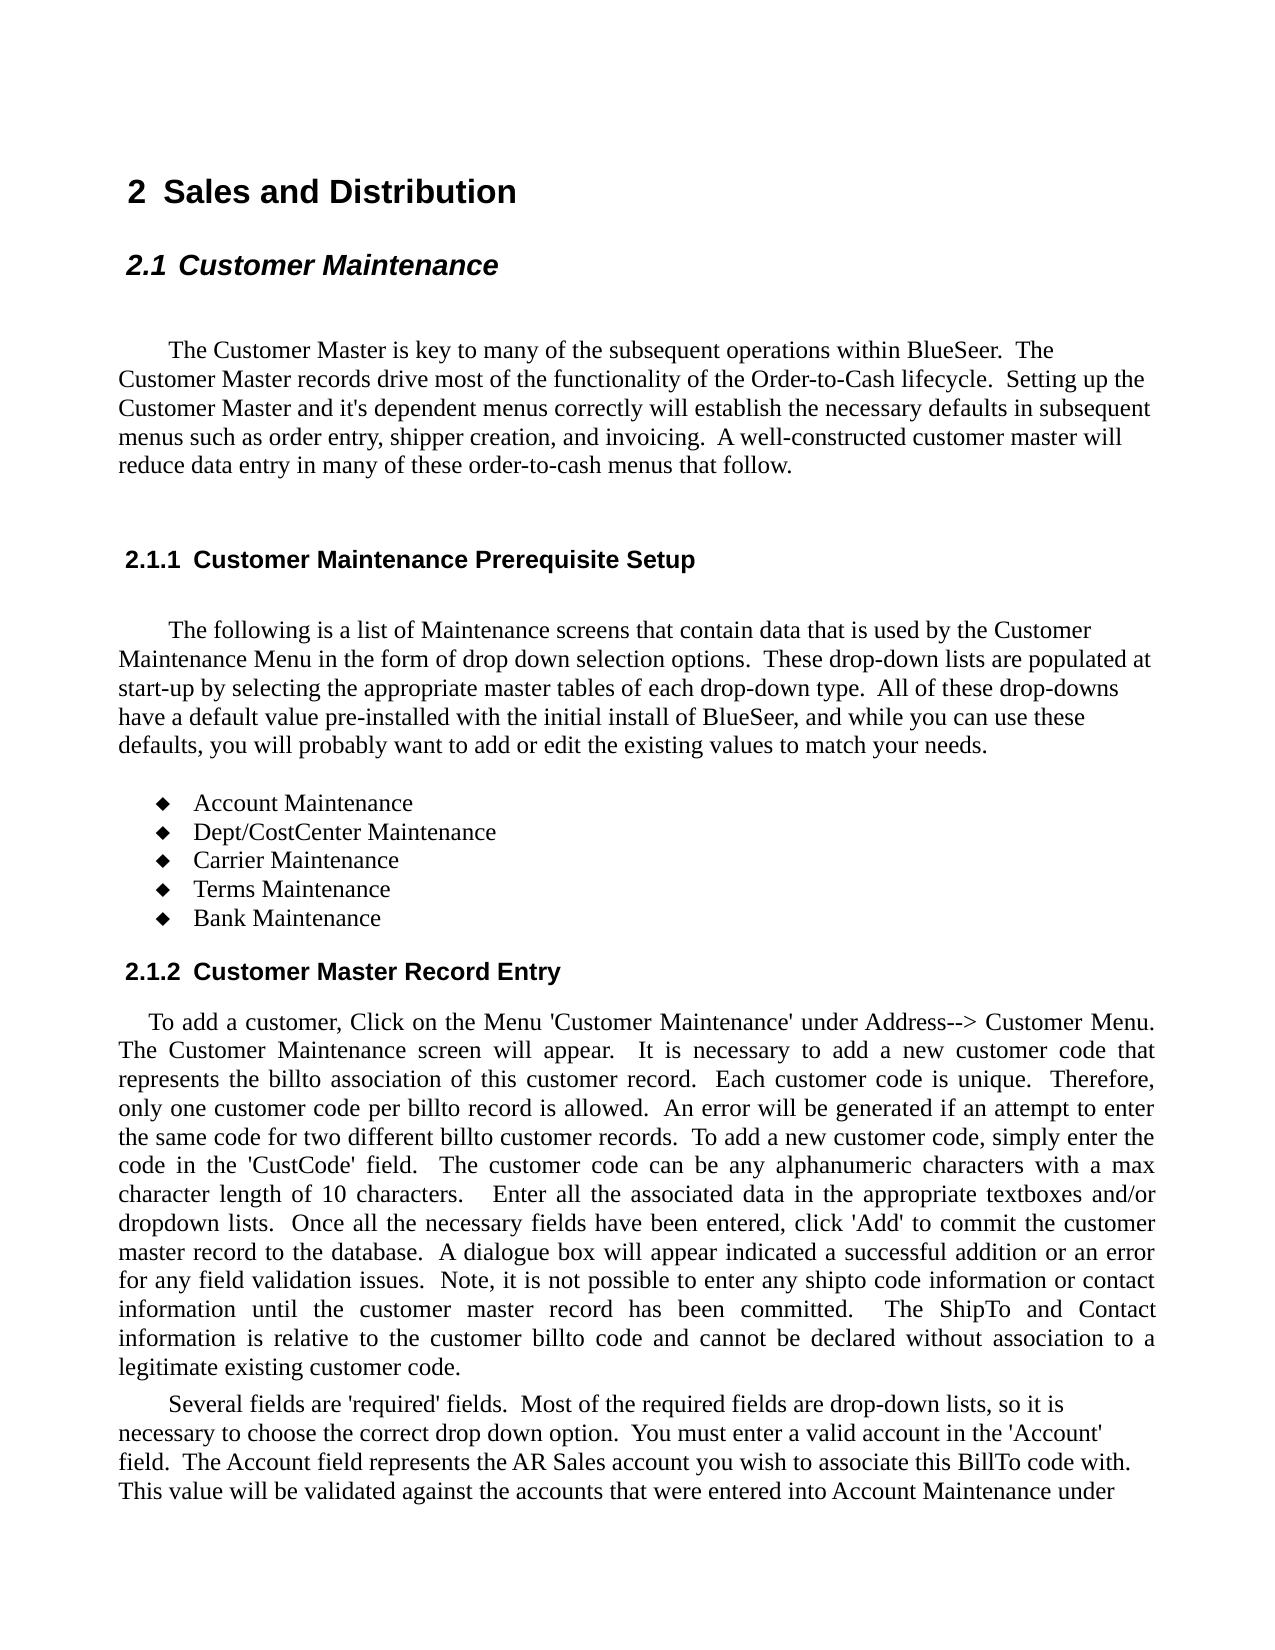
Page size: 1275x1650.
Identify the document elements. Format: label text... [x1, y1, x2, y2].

subtitle Sales and Distribution [118, 172, 1157, 211]
list Bank Maintenance [156, 903, 1157, 932]
list Terms Maintenance [156, 874, 1157, 903]
list Dept/CostCenter Maintenance [156, 817, 1157, 845]
subtitle Customer Maintenance [118, 248, 1157, 282]
subtitle Customer Maintenance Prerequisite Setup [118, 545, 1157, 574]
text To add a customer, Click on the Menu 'Customer Maintenance' under Address--> Customer Menu. The Customer Maintenance screen will appear. It is necessary to add a new customer code that represents the billto association of this customer record. Each customer code is unique. Therefore, only one customer code per billto record is allowed. An error will be generated if an attempt to enter the same code for two different billto customer records. To add a new customer code, simply enter the code in the 'CustCode' field. The customer code can be any alphanumeric characters with a max character length of 10 characters. Enter all the associated data in the appropriate textboxes and/or dropdown lists. Once all the necessary fields have been entered, click 'Add' to commit the customer master record to the database. A dialogue box will appear indicated a successful addition or an error for any field validation issues. Note, it is not possible to enter any shipto code information or contact information until the customer master record has been committed. The ShipTo and Contact information is relative to the customer billto code and cannot be declared without association to a legitimate existing customer code. [118, 1007, 1157, 1381]
text Several fields are 'required' fields. Most of the required fields are drop-down lists, so it is necessary to choose the correct drop down option. You must enter a valid account in the 'Account' field. The Account field represents the AR Sales account you wish to associate this BillTo code with. This value will be validated against the accounts that were entered into Account Maintenance under [118, 1389, 1157, 1504]
subtitle Customer Master Record Entry [118, 957, 1157, 985]
list Carrier Maintenance [156, 845, 1157, 874]
text The following is a list of Maintenance screens that contain data that is used by the Customer Maintenance Menu in the form of drop down selection options. These drop-down lists are populated at start-up by selecting the appropriate master tables of each drop-down type. All of these drop-downs have a default value pre-installed with the initial install of BlueSeer, and while you can use these defaults, you will probably want to add or edit the existing values to match your needs. [118, 615, 1157, 759]
text The Customer Master is key to many of the subsequent operations within BlueSeer. The Customer Master records drive most of the functionality of the Order-to-Cash lifecycle. Setting up the Customer Master and it's dependent menus correctly will establish the necessary defaults in subsequent menus such as order entry, shipper creation, and invoicing. A well-constructed customer master will reduce data entry in many of these order-to-cash menus that follow. [118, 335, 1157, 479]
list Account Maintenance [156, 788, 1157, 817]
